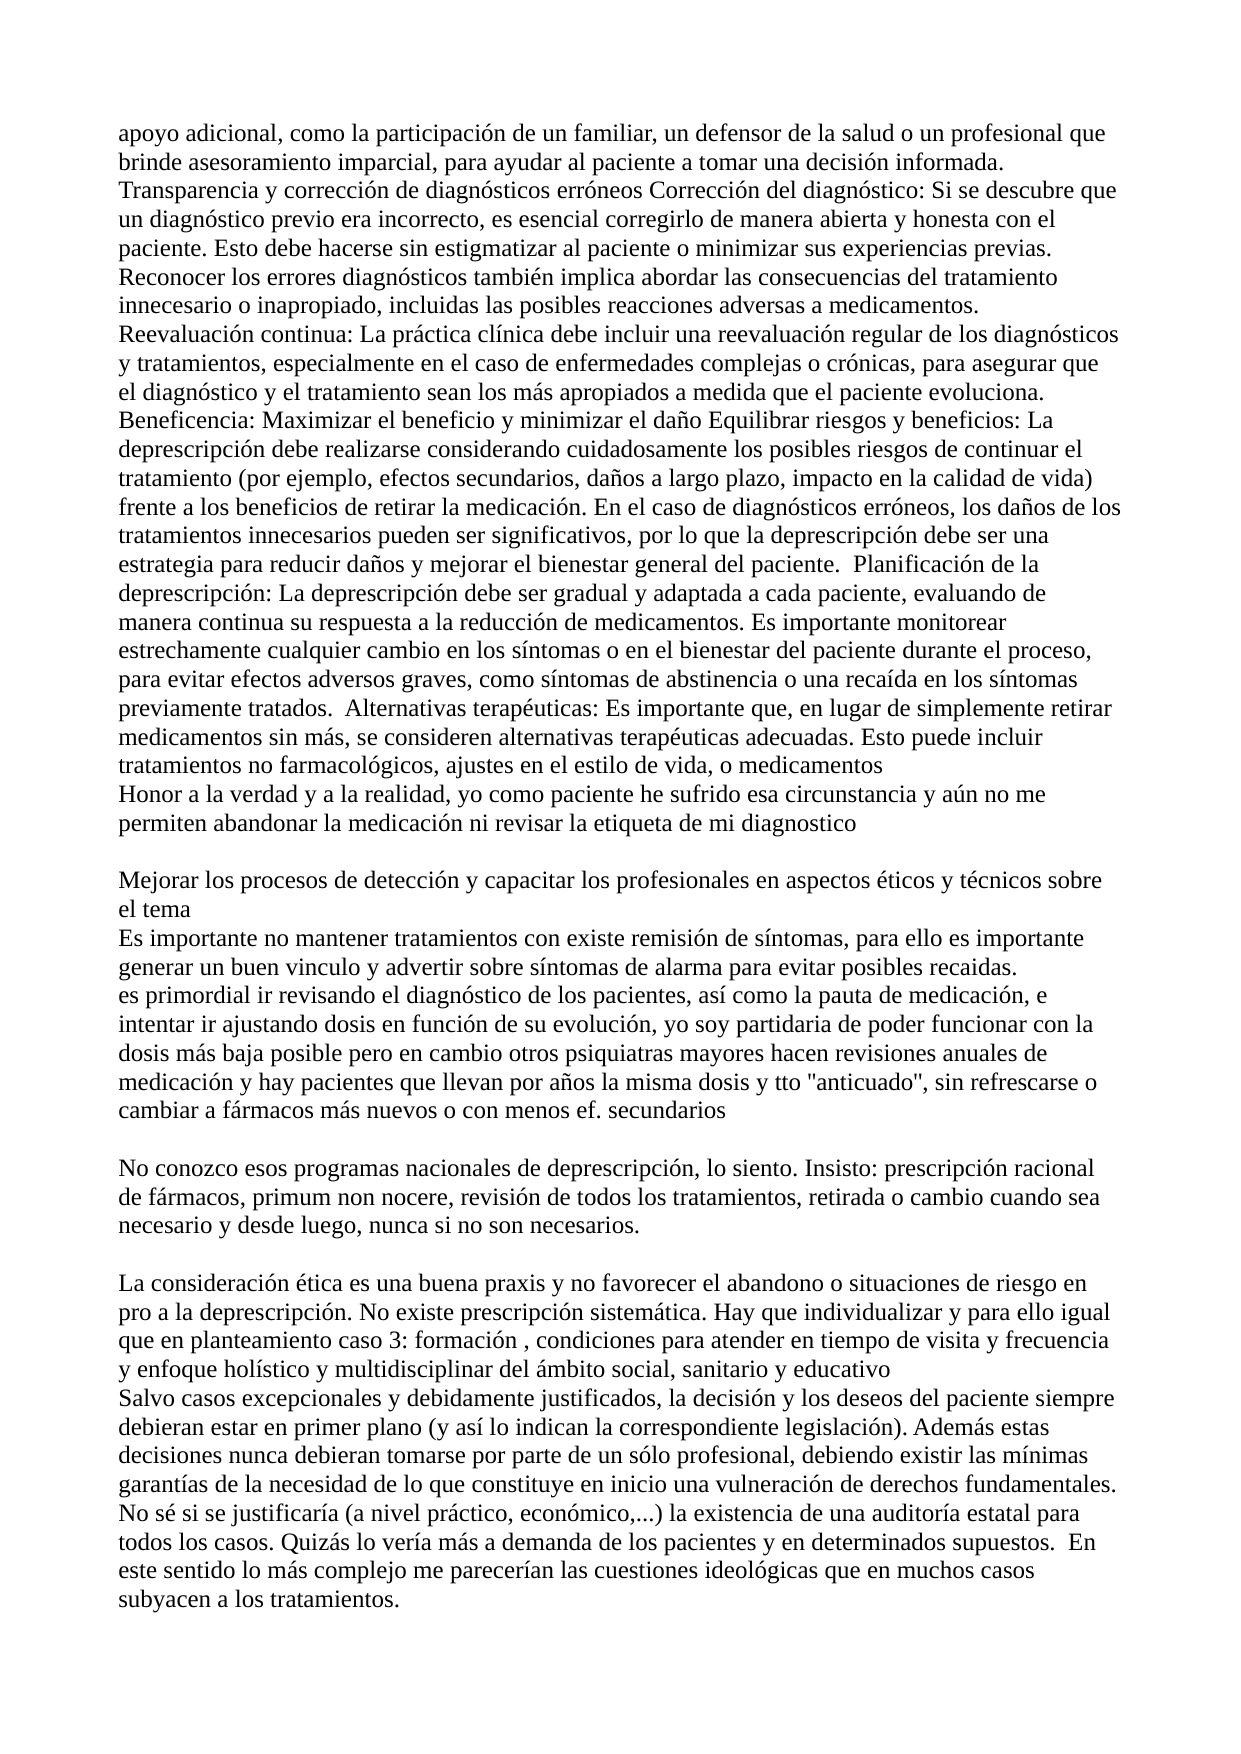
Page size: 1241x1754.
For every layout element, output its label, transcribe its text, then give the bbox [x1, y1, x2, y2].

text Salvo casos excepcionales y debidamente justificados, la decisión y los deseos del paciente siempre debieran estar en primer plano (y así lo indican la correspondiente legislación). Además estas decisiones nunca debieran tomarse por parte de un sólo profesional, debiendo existir las mínimas garantías de la necesidad de lo que constituye en inicio una vulneración de derechos fundamentales. No sé si se justificaría (a nivel práctico, económico,...) la existencia de una auditoría estatal para todos los casos. Quizás lo vería más a demanda de los pacientes y en determinados supuestos. En este sentido lo más complejo me parecerían las cuestiones ideológicas que en muchos casos subyacen a los tratamientos. [118, 1383, 1122, 1613]
text Es importante no mantener tratamientos con existe remisión de síntomas, para ello es importante generar un buen vinculo y advertir sobre síntomas de alarma para evitar posibles recaidas. [118, 923, 1122, 981]
text La consideración ética es una buena praxis y no favorecer el abandono o situaciones de riesgo en pro a la deprescripción. No existe prescripción sistemática. Hay que individualizar y para ello igual que en planteamiento caso 3: formación , condiciones para atender en tiempo de visita y frecuencia y enfoque holístico y multidisciplinar del ámbito social, sanitario y educativo [118, 1268, 1122, 1383]
text es primordial ir revisando el diagnóstico de los pacientes, así como la pauta de medicación, e intentar ir ajustando dosis en función de su evolución, yo soy partidaria de poder funcionar con la dosis más baja posible pero en cambio otros psiquiatras mayores hacen revisiones anuales de medicación y hay pacientes que llevan por años la misma dosis y tto ''anticuado'', sin refrescarse o cambiar a fármacos más nuevos o con menos ef. secundarios [118, 981, 1122, 1124]
text Mejorar los procesos de detección y capacitar los profesionales en aspectos éticos y técnicos sobre el tema [118, 866, 1122, 923]
text No conozco esos programas nacionales de deprescripción, lo siento. Insisto: prescripción racional de fármacos, primum non nocere, revisión de todos los tratamientos, retirada o cambio cuando sea necesario y desde luego, nunca si no son necesarios. [118, 1153, 1122, 1239]
text apoyo adicional, como la participación de un familiar, un defensor de la salud o un profesional que brinde asesoramiento imparcial, para ayudar al paciente a tomar una decisión informada. Transparencia y corrección de diagnósticos erróneos Corrección del diagnóstico: Si se descubre que un diagnóstico previo era incorrecto, es esencial corregirlo de manera abierta y honesta con el paciente. Esto debe hacerse sin estigmatizar al paciente o minimizar sus experiencias previas. Reconocer los errores diagnósticos también implica abordar las consecuencias del tratamiento innecesario o inapropiado, incluidas las posibles reacciones adversas a medicamentos. Reevaluación continua: La práctica clínica debe incluir una reevaluación regular de los diagnósticos y tratamientos, especialmente en el caso de enfermedades complejas o crónicas, para asegurar que el diagnóstico y el tratamiento sean los más apropiados a medida que el paciente evoluciona. Beneficencia: Maximizar el beneficio y minimizar el daño Equilibrar riesgos y beneficios: La deprescripción debe realizarse considerando cuidadosamente los posibles riesgos de continuar el tratamiento (por ejemplo, efectos secundarios, daños a largo plazo, impacto en la calidad de vida) frente a los beneficios de retirar la medicación. En el caso de diagnósticos erróneos, los daños de los tratamientos innecesarios pueden ser significativos, por lo que la deprescripción debe ser una estrategia para reducir daños y mejorar el bienestar general del paciente. Planificación de la deprescripción: La deprescripción debe ser gradual y adaptada a cada paciente, evaluando de manera continua su respuesta a la reducción de medicamentos. Es importante monitorear estrechamente cualquier cambio en los síntomas o en el bienestar del paciente durante el proceso, para evitar efectos adversos graves, como síntomas de abstinencia o una recaída en los síntomas previamente tratados. Alternativas terapéuticas: Es importante que, en lugar de simplemente retirar medicamentos sin más, se consideren alternativas terapéuticas adecuadas. Esto puede incluir tratamientos no farmacológicos, ajustes en el estilo de vida, o medicamentos [118, 118, 1122, 779]
text Honor a la verdad y a la realidad, yo como paciente he sufrido esa circunstancia y aún no me permiten abandonar la medicación ni revisar la etiqueta de mi diagnostico [118, 779, 1122, 837]
